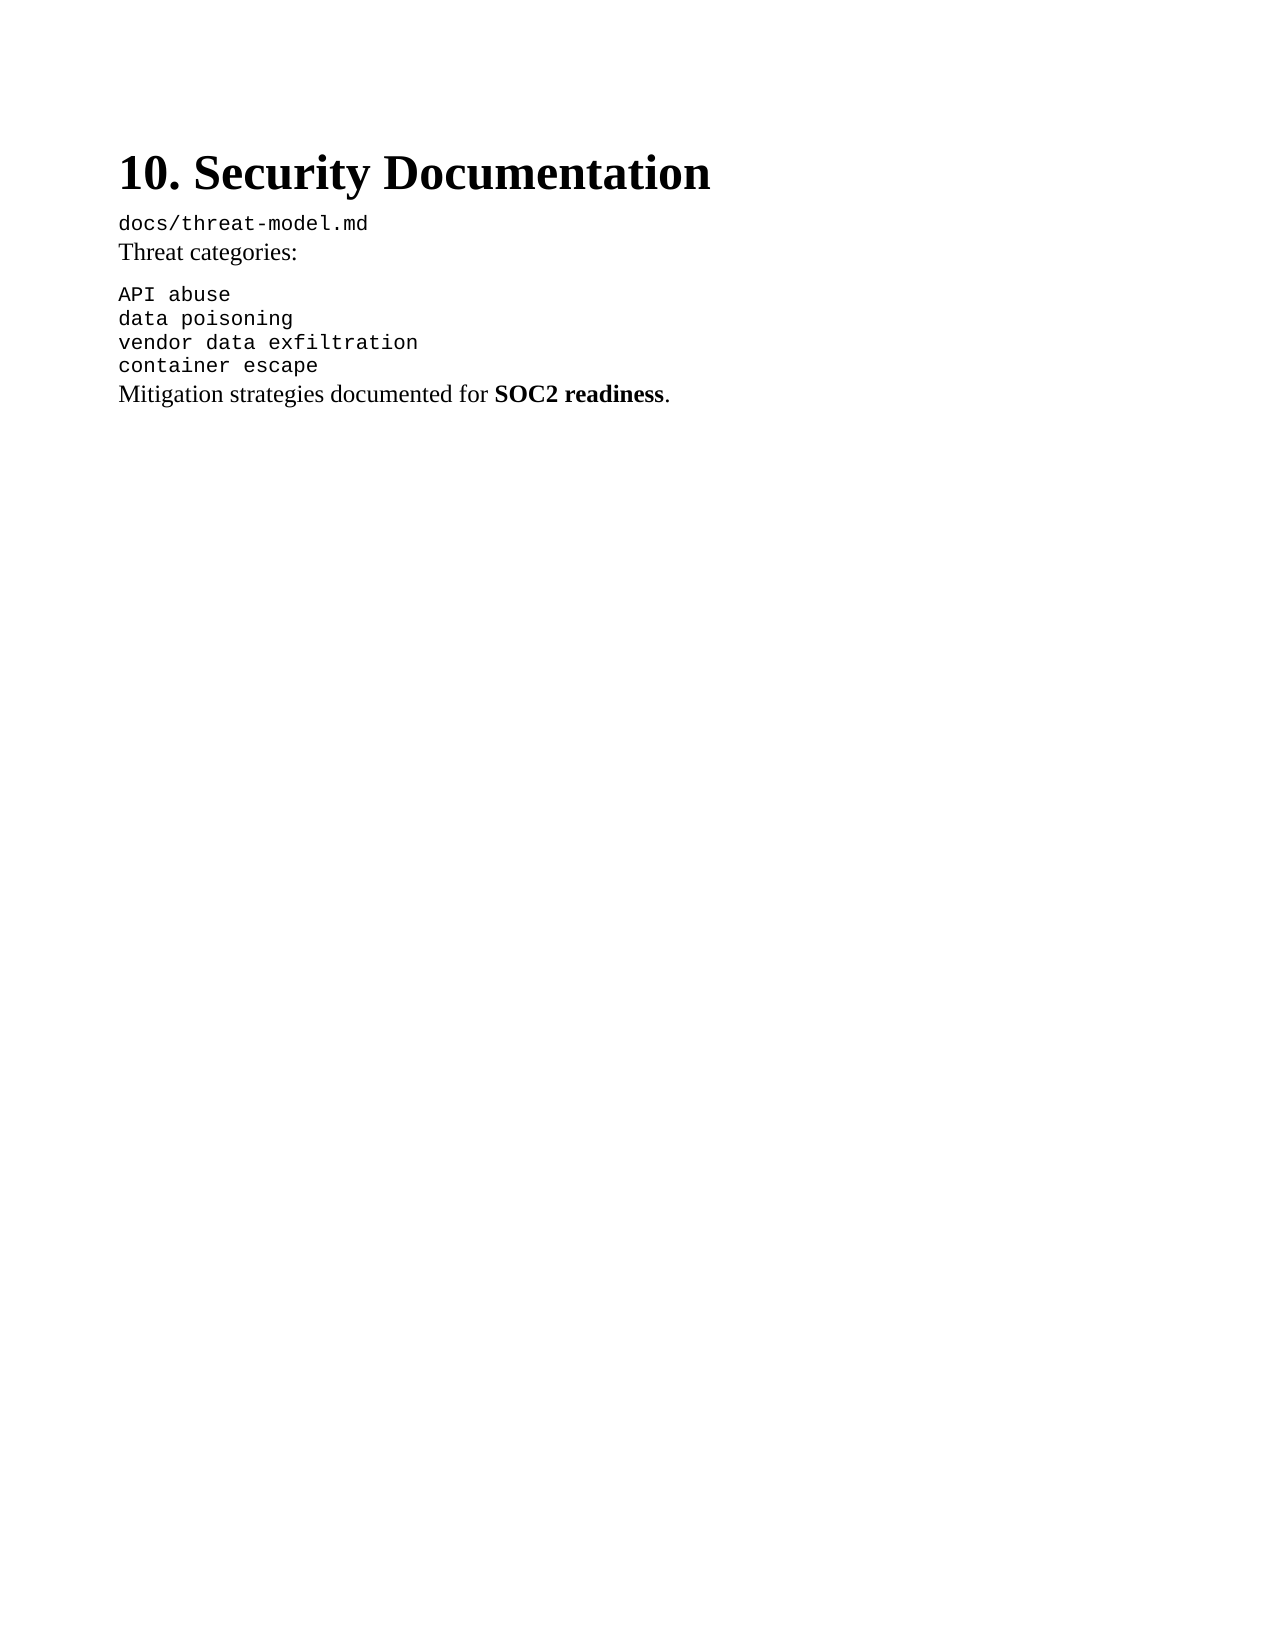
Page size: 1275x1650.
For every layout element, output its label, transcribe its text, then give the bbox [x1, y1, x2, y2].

text Mitigation strategies documented for SOC2 readiness. [118, 379, 1157, 408]
text vendor data exfiltration [118, 332, 1157, 355]
text docs/threat-model.md [118, 213, 1157, 237]
subtitle 10. Security Documentation [118, 143, 1157, 201]
text container escape [118, 355, 1157, 379]
text data poisoning [118, 308, 1157, 332]
text Threat categories: [118, 237, 1157, 266]
text API abuse [118, 284, 1157, 308]
